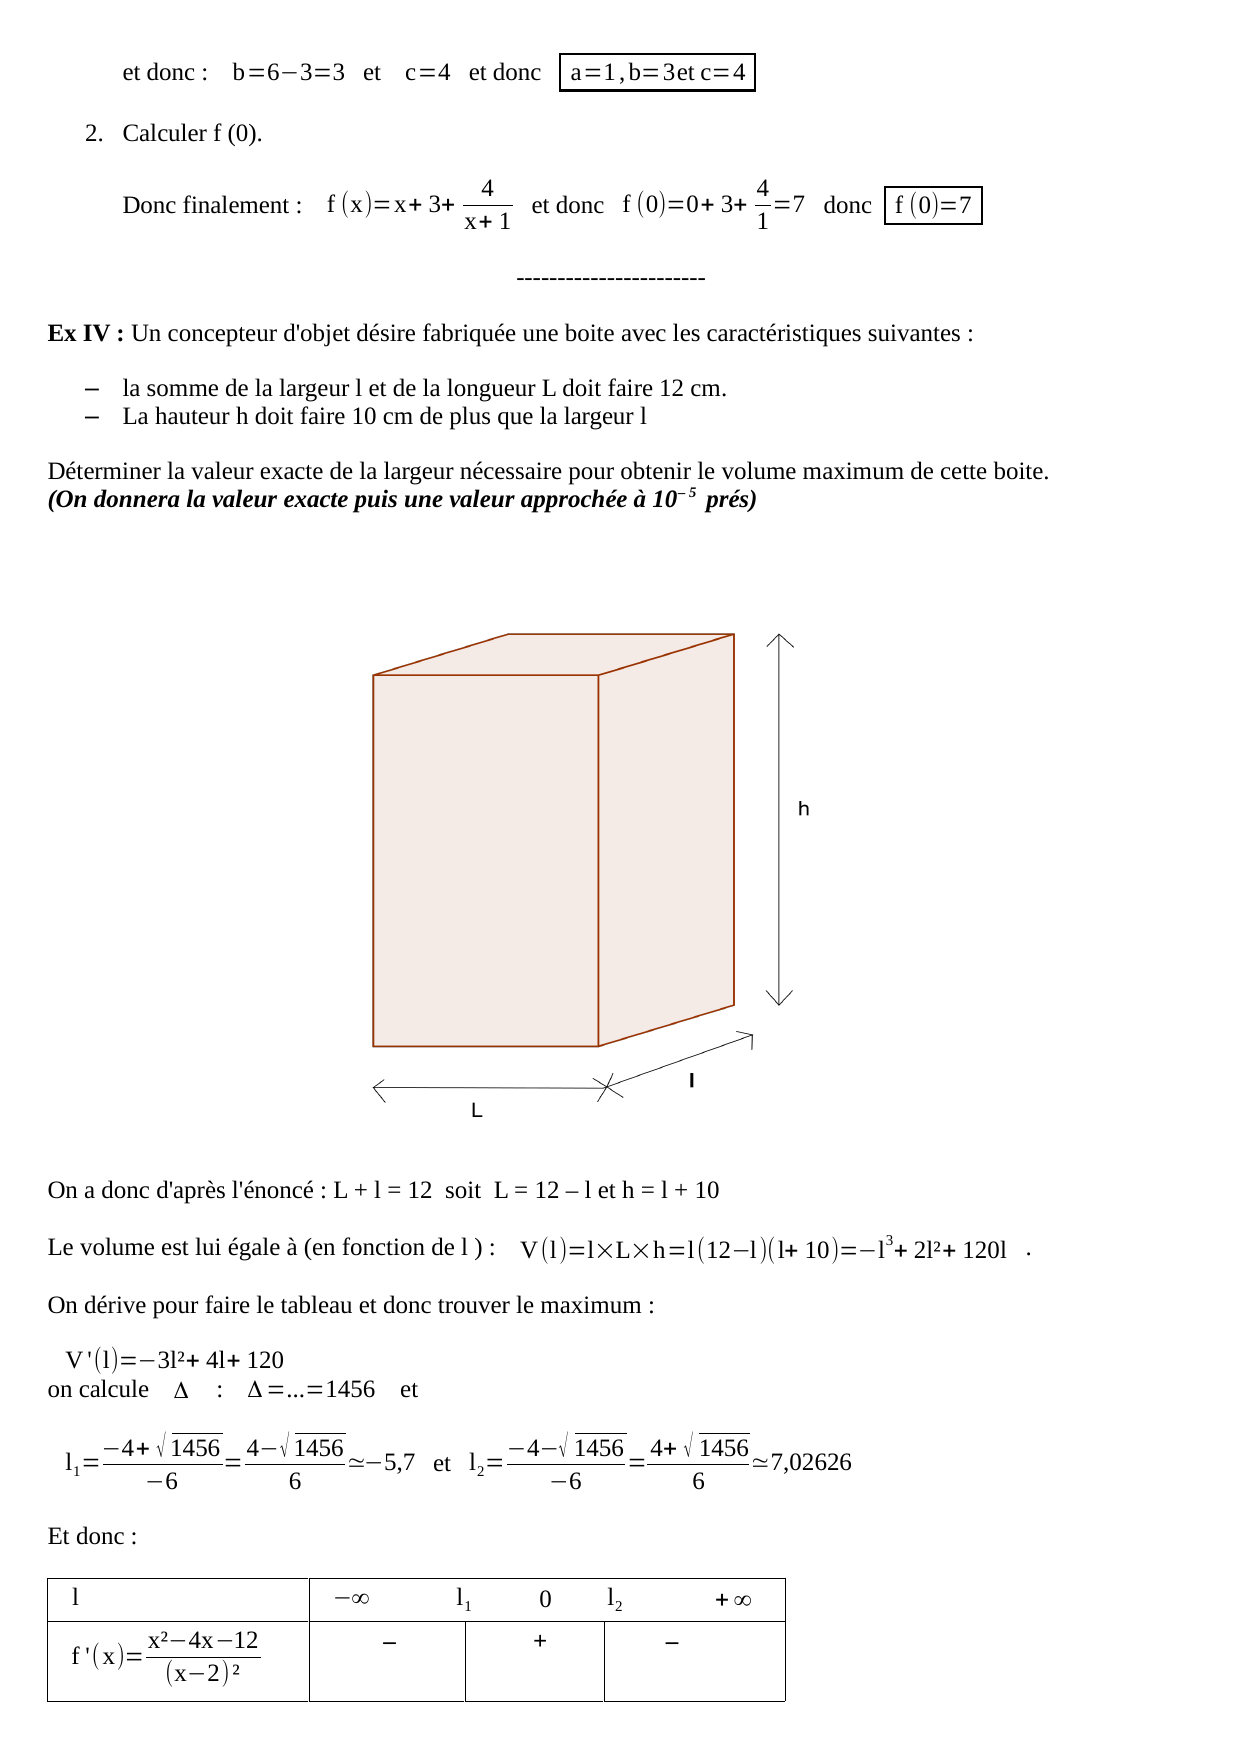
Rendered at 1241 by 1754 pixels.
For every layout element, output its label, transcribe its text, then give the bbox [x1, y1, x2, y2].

table_cell – [605, 1622, 785, 1701]
text On a donc d'après l'énoncé : L + l = 12 soit L = 12 – l et h = l + 10 [47, 1176, 1193, 1204]
table_header 0 [310, 1579, 785, 1621]
text ----------------------- [47, 263, 1193, 291]
text On dérive pour faire le tableau et donc trouver le maximum : [47, 1291, 1193, 1319]
text on calcule : et [47, 1375, 1193, 1404]
list Donc finalement : et doncdonc [85, 175, 1193, 236]
table_cell [48, 1622, 308, 1701]
list La hauteur h doit faire 10 cm de plus que la largeur l [85, 402, 1193, 429]
table_cell – [310, 1622, 464, 1701]
picture [245, 595, 995, 1149]
text Ex IV : Un concepteur d'objet désire fabriquée une boite avec les caractéristiques suivantes : [47, 319, 1193, 346]
list et donc : et et donc [756, 53, 1193, 92]
text et [47, 1431, 1193, 1494]
table_cell + [466, 1622, 603, 1701]
text Déterminer la valeur exacte de la largeur nécessaire pour obtenir le volume maximum de cette boite. [47, 457, 1193, 485]
list Calculer f (0). [85, 119, 1193, 147]
list et donc : et et donc [85, 53, 559, 92]
table_header l [48, 1579, 308, 1621]
list et donc : et et donc [561, 55, 754, 89]
text Et donc : [47, 1522, 1193, 1550]
text Le volume est lui égale à (en fonction de l ) : . [47, 1231, 1193, 1263]
list la somme de la largeur l et de la longueur L doit faire 12 cm. [85, 374, 1193, 402]
text (On donnera la valeur exacte puis une valeur approchée à 10– 5 prés) [47, 485, 1193, 513]
